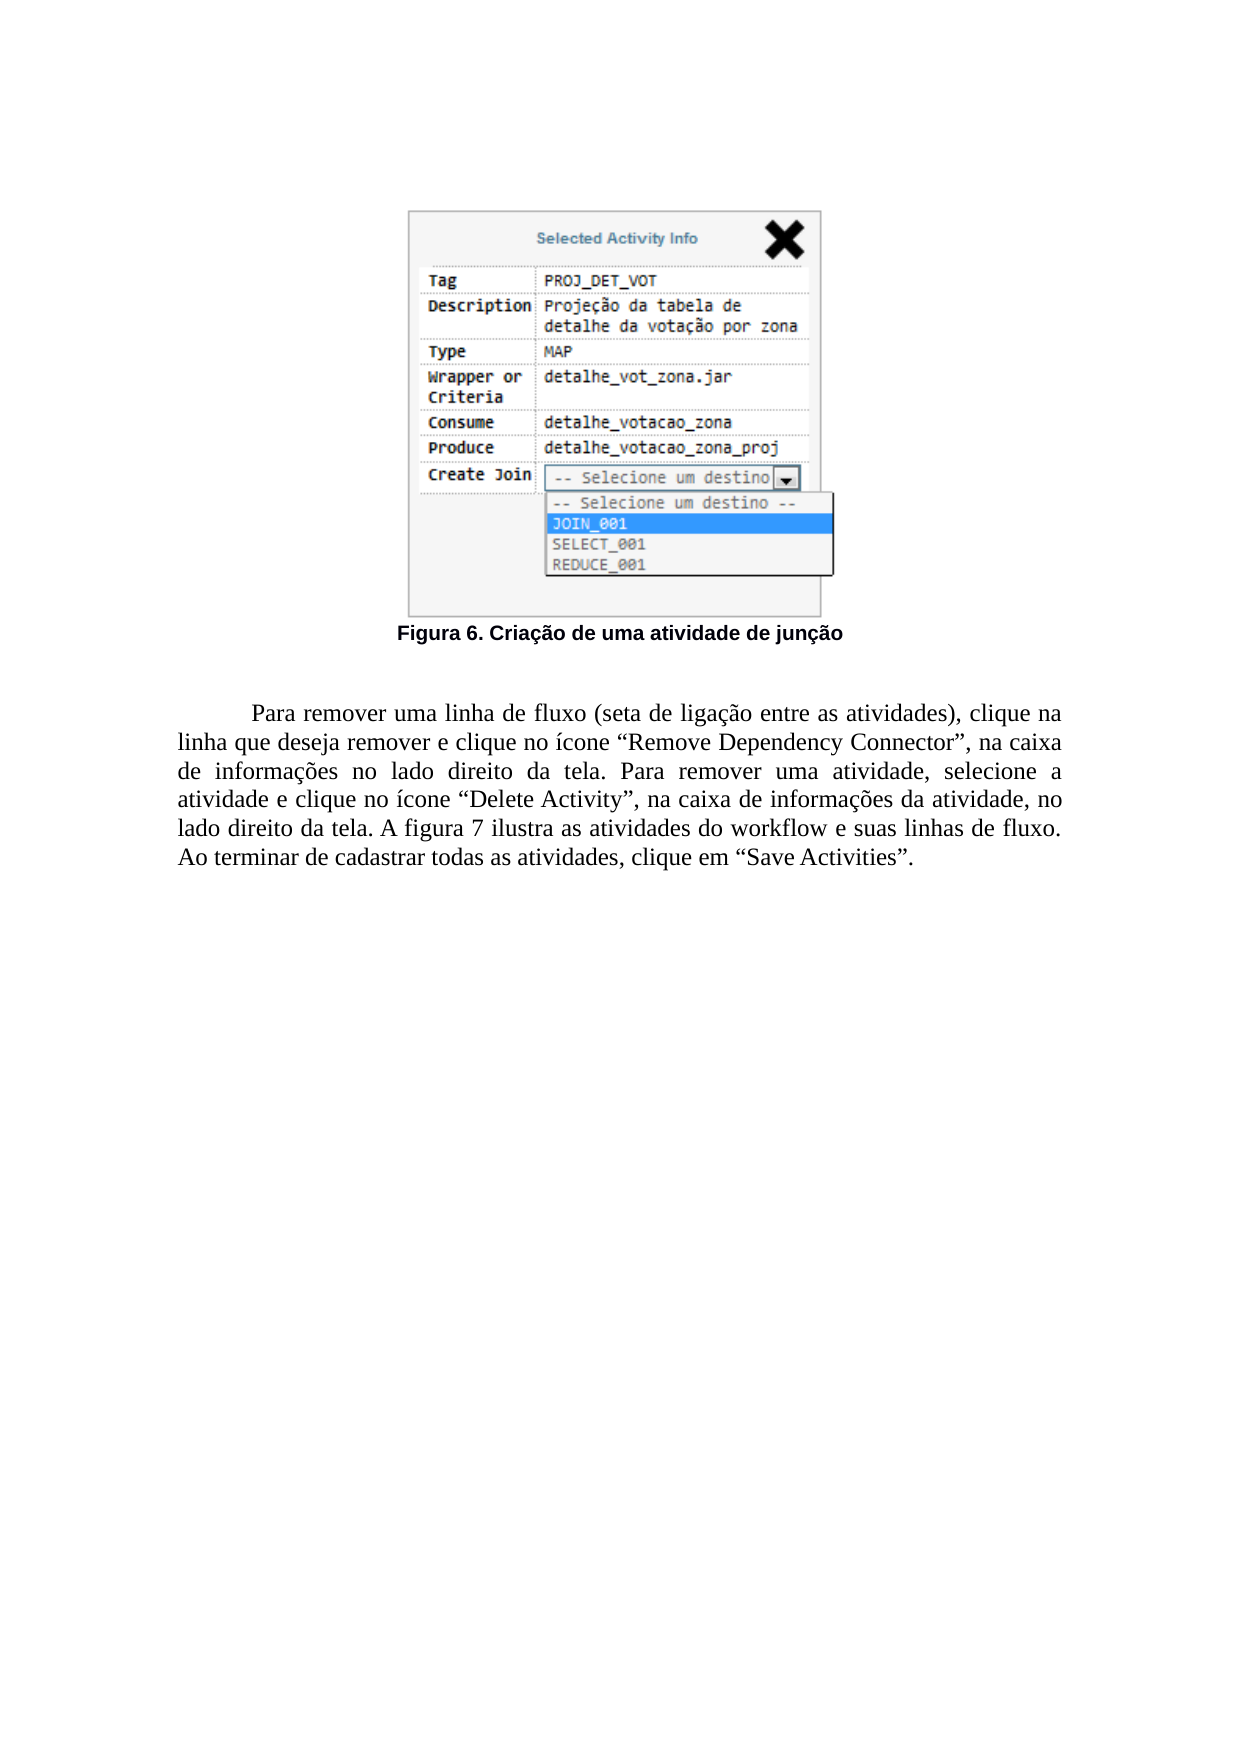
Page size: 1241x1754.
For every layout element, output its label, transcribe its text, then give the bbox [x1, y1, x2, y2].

text Figura 6. Criação de uma atividade de junção [224, 207, 1016, 645]
text Para remover uma linha de fluxo (seta de ligação entre as atividades), clique na linha que deseja remover e clique no ícone “Remove Dependency Connector”, na caixa de informações no lado direito da tela. Para remover uma atividade, selecione a atividade e clique no ícone “Delete Activity”, na caixa de informações da atividade, no lado direito da tela. A figura 7 ilustra as atividades do workflow e suas linhas de fluxo. Ao terminar de cadastrar todas as atividades, clique em “Save Activities”. [177, 698, 1063, 871]
